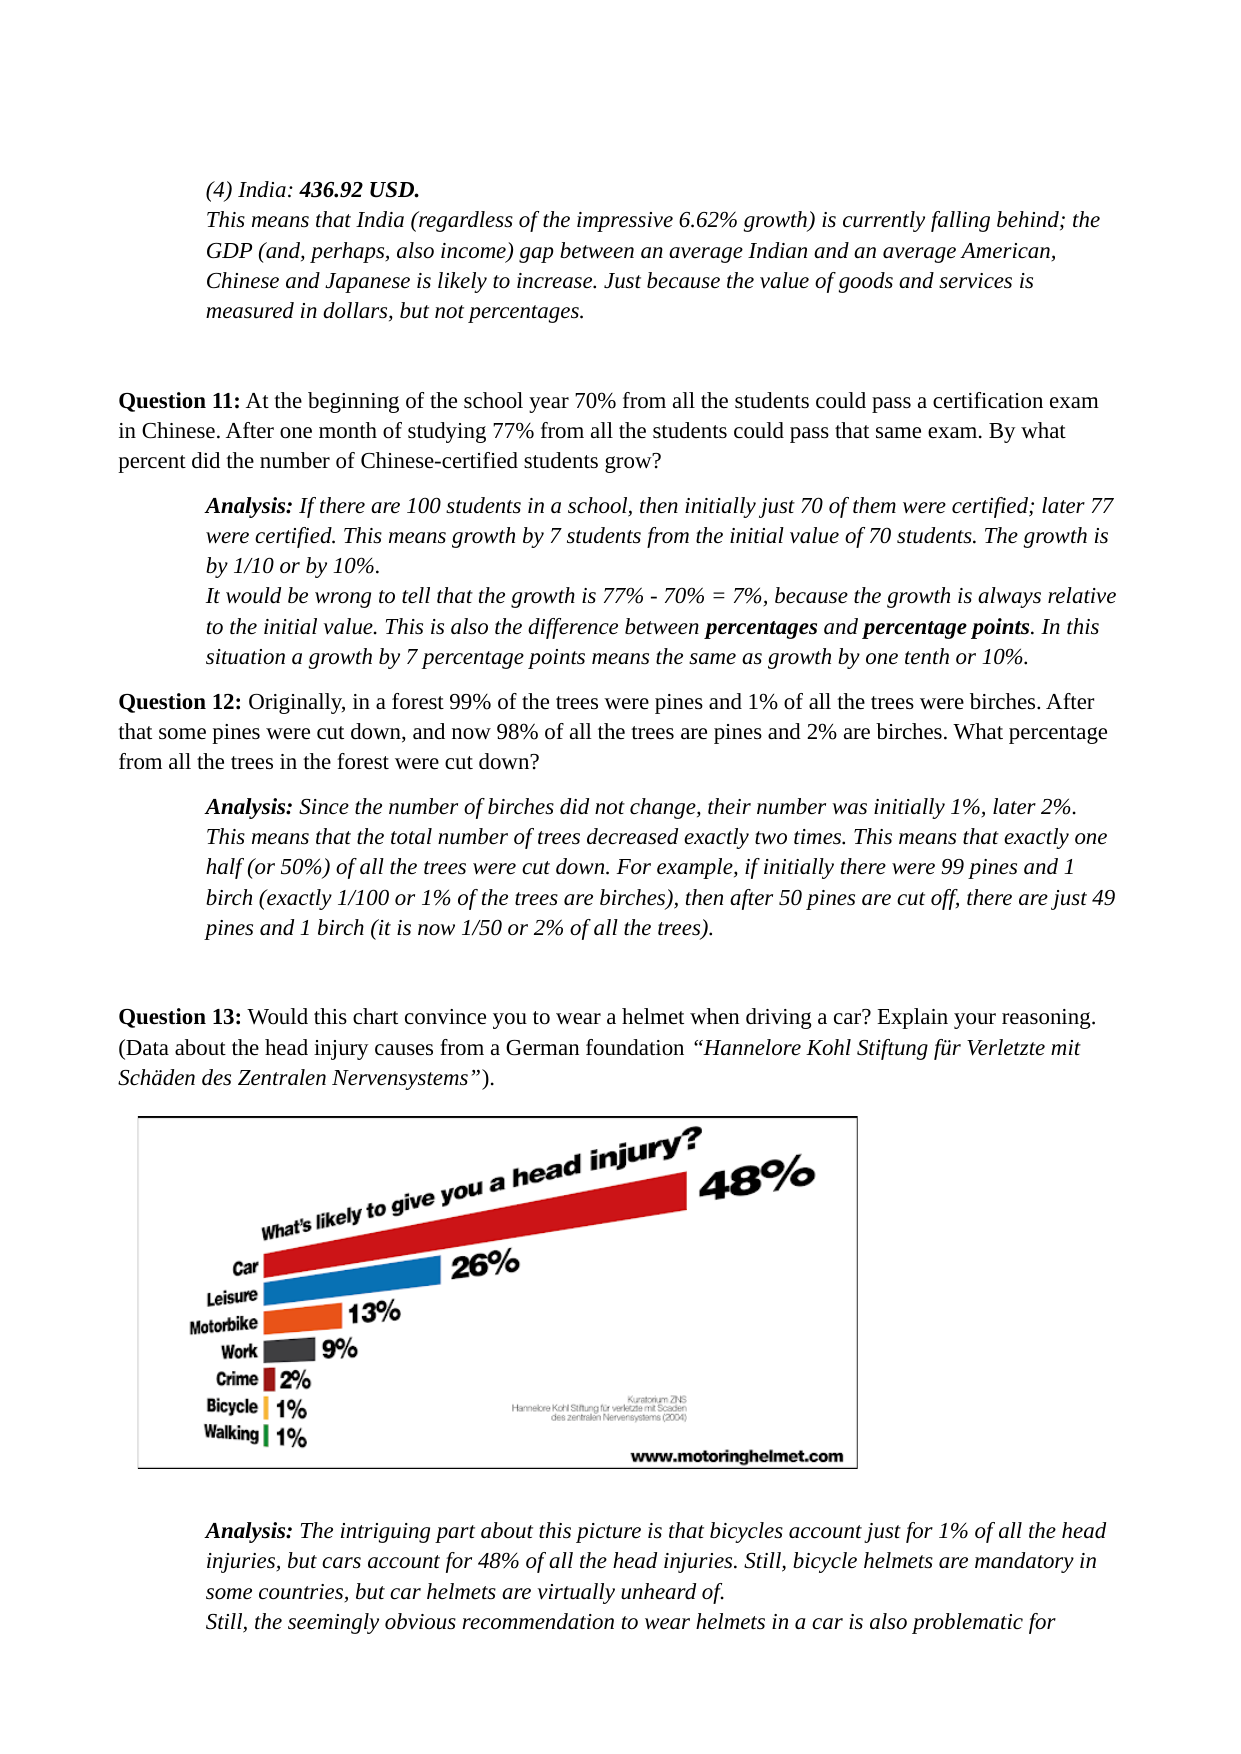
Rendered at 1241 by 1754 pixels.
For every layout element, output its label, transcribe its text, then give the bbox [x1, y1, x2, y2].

text Analysis: Since the number of birches did not change, their number was initially 1%, later 2%. This means that the total number of trees decreased exactly two times. This means that exactly one half (or 50%) of all the trees were cut down. For example, if initially there were 99 pines and 1 birch (exactly 1/100 or 1% of the trees are birches), then after 50 pines are cut off, there are just 49 pines and 1 birch (it is now 1/50 or 2% of all the trees). [206, 793, 1122, 940]
text (4) India: 436.92 USD. This means that India (regardless of the impressive 6.62% growth) is currently falling behind; the GDP (and, perhaps, also income) gap between an average Indian and an average American, Chinese and Japanese is likely to increase. Just because the value of goods and services is measured in dollars, but not percentages. [206, 176, 1122, 323]
text Question 12: Originally, in a forest 99% of the trees were pines and 1% of all the trees were birches. After that some pines were cut down, and now 98% of all the trees are pines and 2% are birches. What percentage from all the trees in the forest were cut down? [118, 688, 1122, 774]
text Question 13: Would this chart convince you to wear a helmet when driving a car? Explain your reasoning. (Data about the head injury causes from a German foundation “Hannelore Kohl Stiftung für Verletzte mit Schäden des Zentralen Nervensystems”). [118, 1003, 1122, 1090]
text Analysis: The intriguing part about this picture is that bicycles account just for 1% of all the head injuries, but cars account for 48% of all the head injuries. Still, bicycle helmets are mandatory in some countries, but car helmets are virtually unheard of. Still, the seemingly obvious recommendation to wear helmets in a car is also problematic for [206, 1517, 1122, 1634]
text Question 11: At the beginning of the school year 70% from all the students could pass a certification exam in Chinese. After one month of studying 77% from all the students could pass that same exam. By what percent did the number of Chinese-certified students grow? [118, 387, 1122, 473]
picture [137, 1116, 858, 1469]
text Analysis: If there are 100 students in a school, then initially just 70 of them were certified; later 77 were certified. This means growth by 7 students from the initial value of 70 students. The growth is by 1/10 or by 10%. It would be wrong to tell that the growth is 77% - 70% = 7%, because the growth is always relative to the initial value. This is also the difference between percentages and percentage points. In this situation a growth by 7 percentage points means the same as growth by one tenth or 10%. [206, 492, 1122, 669]
